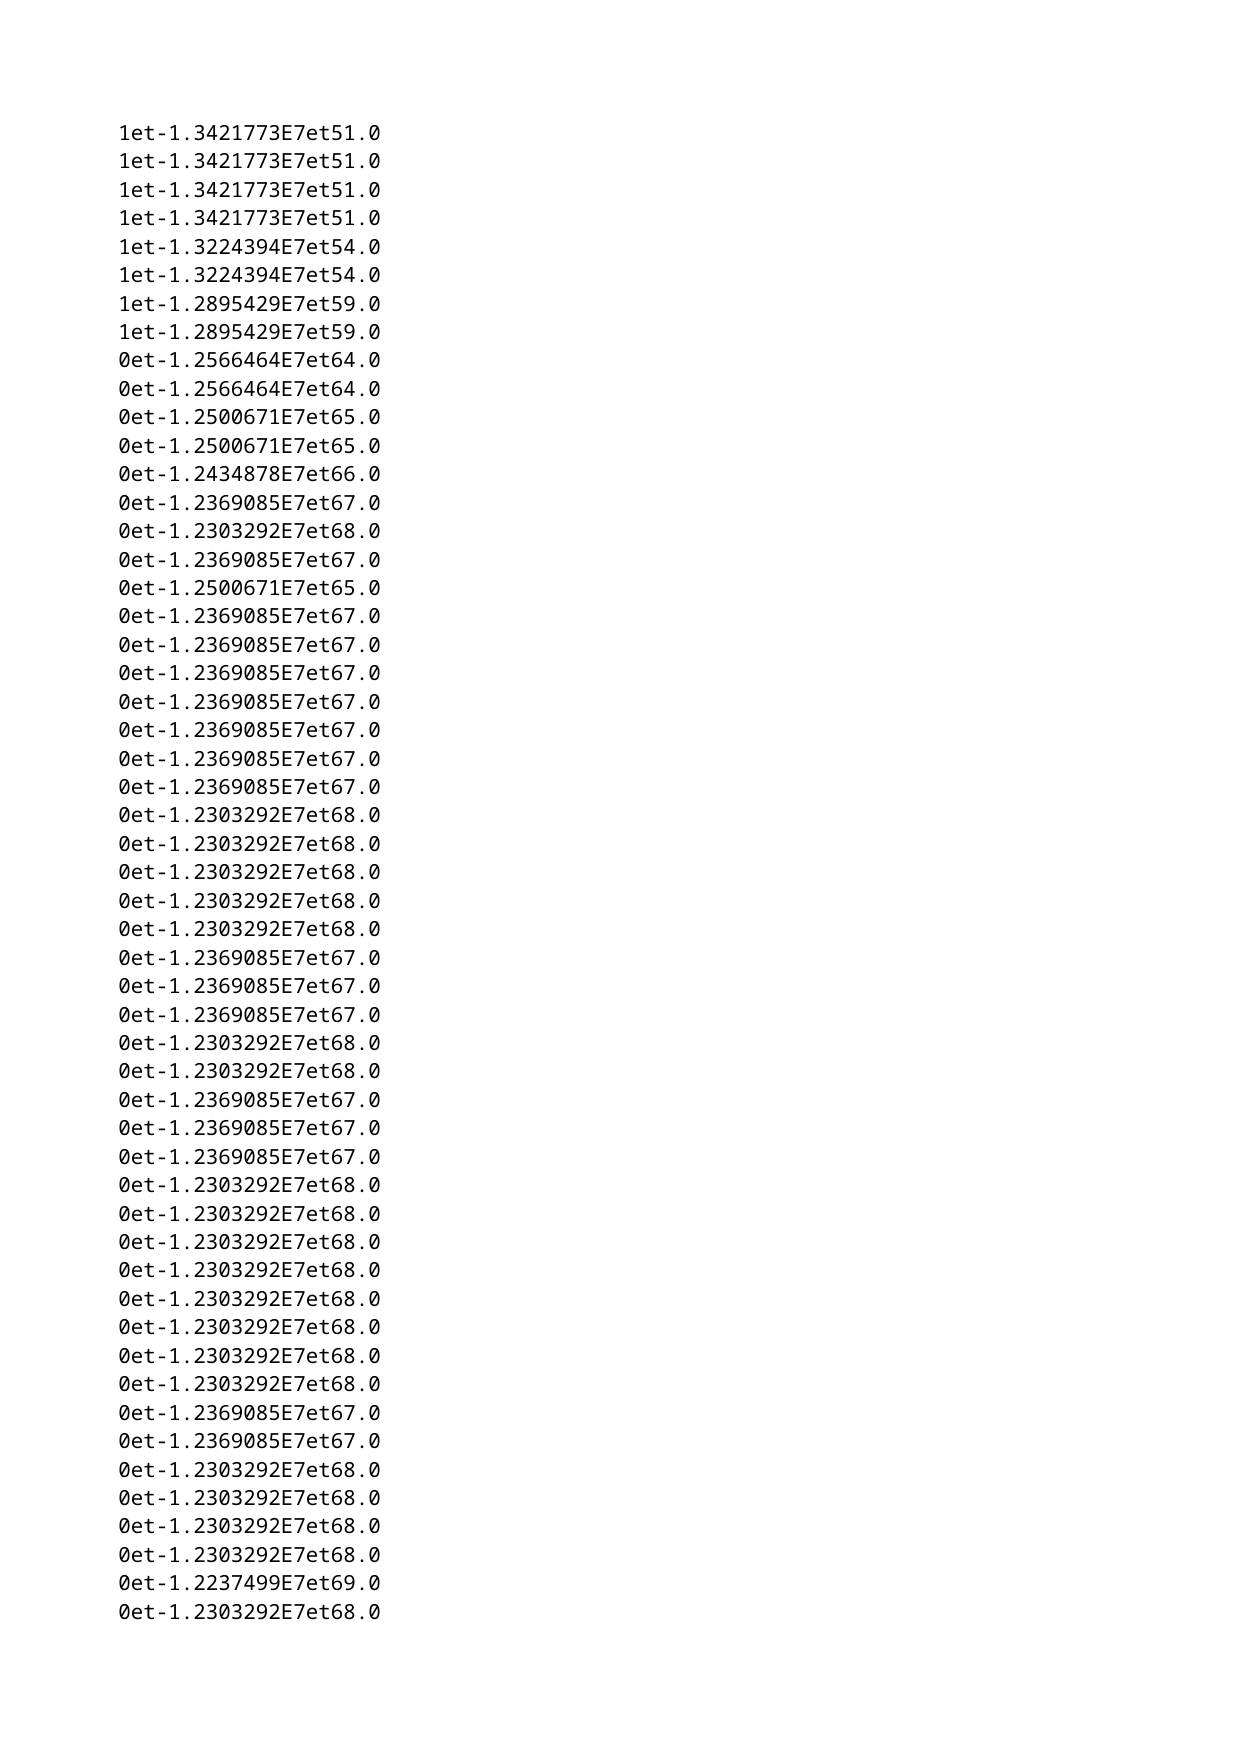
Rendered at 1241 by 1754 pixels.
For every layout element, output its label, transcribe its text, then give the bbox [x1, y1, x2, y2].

text 0et-1.2303292E7et68.0 [118, 886, 1122, 914]
text 0et-1.2369085E7et67.0 [118, 687, 1122, 715]
text 0et-1.2369085E7et67.0 [118, 545, 1122, 573]
text 0et-1.2434878E7et66.0 [118, 459, 1122, 488]
text 0et-1.2369085E7et67.0 [118, 1113, 1122, 1142]
text 0et-1.2369085E7et67.0 [118, 1000, 1122, 1028]
text 0et-1.2500671E7et65.0 [118, 573, 1122, 602]
text 0et-1.2303292E7et68.0 [118, 1028, 1122, 1057]
text 0et-1.2303292E7et68.0 [118, 829, 1122, 857]
text 0et-1.2500671E7et65.0 [118, 431, 1122, 459]
text 0et-1.2303292E7et68.0 [118, 857, 1122, 886]
text 0et-1.2303292E7et68.0 [118, 1170, 1122, 1199]
text 0et-1.2369085E7et67.0 [118, 744, 1122, 772]
text 0et-1.2303292E7et68.0 [118, 1057, 1122, 1085]
text 0et-1.2500671E7et65.0 [118, 402, 1122, 431]
text 0et-1.2369085E7et67.0 [118, 488, 1122, 516]
text 0et-1.2237499E7et69.0 [118, 1568, 1122, 1597]
text 0et-1.2369085E7et67.0 [118, 772, 1122, 801]
text 0et-1.2369085E7et67.0 [118, 658, 1122, 687]
text 0et-1.2303292E7et68.0 [118, 1369, 1122, 1398]
text 0et-1.2303292E7et68.0 [118, 1597, 1122, 1625]
text 1et-1.2895429E7et59.0 [118, 317, 1122, 346]
text 1et-1.3421773E7et51.0 [118, 118, 1122, 147]
text 1et-1.3224394E7et54.0 [118, 260, 1122, 289]
text 0et-1.2303292E7et68.0 [118, 1227, 1122, 1256]
text 0et-1.2303292E7et68.0 [118, 1455, 1122, 1483]
text 0et-1.2369085E7et67.0 [118, 943, 1122, 971]
text 1et-1.3421773E7et51.0 [118, 175, 1122, 203]
text 0et-1.2303292E7et68.0 [118, 914, 1122, 943]
text 0et-1.2566464E7et64.0 [118, 374, 1122, 402]
text 0et-1.2303292E7et68.0 [118, 1256, 1122, 1284]
text 0et-1.2303292E7et68.0 [118, 516, 1122, 545]
text 0et-1.2566464E7et64.0 [118, 346, 1122, 374]
text 1et-1.3421773E7et51.0 [118, 203, 1122, 232]
text 0et-1.2303292E7et68.0 [118, 1512, 1122, 1540]
text 0et-1.2303292E7et68.0 [118, 1199, 1122, 1227]
text 1et-1.2895429E7et59.0 [118, 289, 1122, 317]
text 0et-1.2369085E7et67.0 [118, 1085, 1122, 1113]
text 0et-1.2303292E7et68.0 [118, 801, 1122, 829]
text 0et-1.2369085E7et67.0 [118, 630, 1122, 658]
text 0et-1.2369085E7et67.0 [118, 602, 1122, 630]
text 1et-1.3421773E7et51.0 [118, 147, 1122, 175]
text 0et-1.2369085E7et67.0 [118, 1398, 1122, 1426]
text 0et-1.2303292E7et68.0 [118, 1284, 1122, 1312]
text 0et-1.2303292E7et68.0 [118, 1483, 1122, 1512]
text 0et-1.2303292E7et68.0 [118, 1312, 1122, 1341]
text 1et-1.3224394E7et54.0 [118, 232, 1122, 260]
text 0et-1.2369085E7et67.0 [118, 1426, 1122, 1455]
text 0et-1.2303292E7et68.0 [118, 1540, 1122, 1568]
text 0et-1.2369085E7et67.0 [118, 971, 1122, 1000]
text 0et-1.2369085E7et67.0 [118, 715, 1122, 744]
text 0et-1.2369085E7et67.0 [118, 1142, 1122, 1170]
text 0et-1.2303292E7et68.0 [118, 1341, 1122, 1369]
